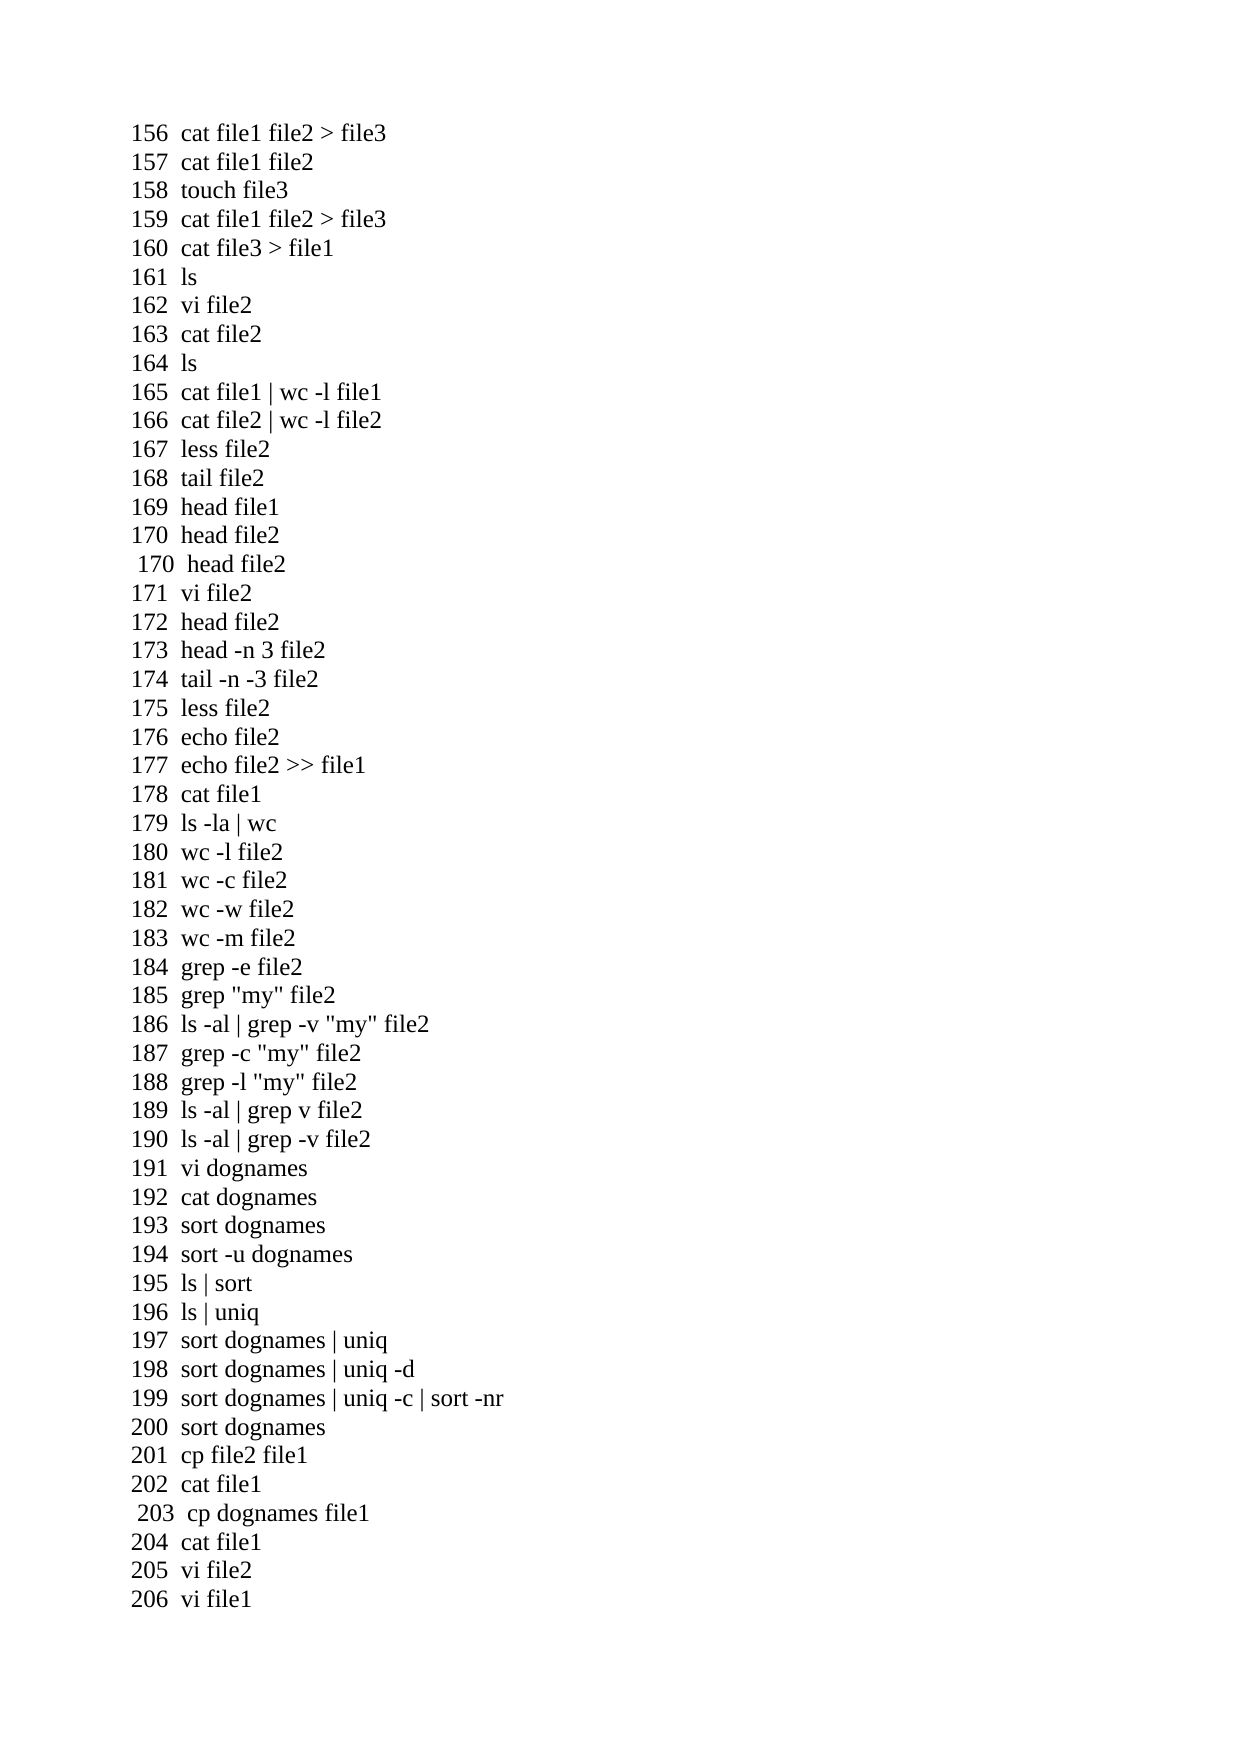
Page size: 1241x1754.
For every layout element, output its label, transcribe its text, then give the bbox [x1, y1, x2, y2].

text 200 sort dognames [118, 1412, 1122, 1441]
text 170 head file2 [118, 521, 1122, 549]
text 192 cat dognames [118, 1182, 1122, 1211]
text 169 head file1 [118, 492, 1122, 521]
text 202 cat file1 [118, 1469, 1122, 1498]
text 188 grep -l "my" file2 [118, 1067, 1122, 1096]
text 191 vi dognames [118, 1153, 1122, 1182]
text 198 sort dognames | uniq -d [118, 1354, 1122, 1383]
text 161 ls [118, 262, 1122, 291]
text 171 vi file2 [118, 578, 1122, 607]
text 178 cat file1 [118, 779, 1122, 808]
text 204 cat file1 [118, 1527, 1122, 1556]
text 162 vi file2 [118, 291, 1122, 319]
text 159 cat file1 file2 > file3 [118, 204, 1122, 233]
text 160 cat file3 > file1 [118, 233, 1122, 262]
text 173 head -n 3 file2 [118, 636, 1122, 664]
text 201 cp file2 file1 [118, 1441, 1122, 1469]
text 182 wc -w file2 [118, 894, 1122, 923]
text 156 cat file1 file2 > file3 [118, 118, 1122, 147]
text 180 wc -l file2 [118, 837, 1122, 866]
text 167 less file2 [118, 434, 1122, 463]
text 172 head file2 [118, 607, 1122, 636]
text 190 ls -al | grep -v file2 [118, 1124, 1122, 1153]
text 189 ls -al | grep v file2 [118, 1096, 1122, 1124]
text 203 cp dognames file1 [118, 1498, 1122, 1527]
text 166 cat file2 | wc -l file2 [118, 406, 1122, 434]
text 174 tail -n -3 file2 [118, 664, 1122, 693]
text 165 cat file1 | wc -l file1 [118, 377, 1122, 406]
text 194 sort -u dognames [118, 1239, 1122, 1268]
text 195 ls | sort [118, 1268, 1122, 1297]
text 163 cat file2 [118, 319, 1122, 348]
text 179 ls -la | wc [118, 808, 1122, 837]
text 183 wc -m file2 [118, 923, 1122, 952]
text 168 tail file2 [118, 463, 1122, 492]
text 181 wc -c file2 [118, 866, 1122, 894]
text 187 grep -c "my" file2 [118, 1038, 1122, 1067]
text 196 ls | uniq [118, 1297, 1122, 1326]
text 197 sort dognames | uniq [118, 1326, 1122, 1354]
text 177 echo file2 >> file1 [118, 751, 1122, 779]
text 175 less file2 [118, 693, 1122, 722]
text 193 sort dognames [118, 1211, 1122, 1239]
text 170 head file2 [118, 549, 1122, 578]
text 206 vi file1 [118, 1584, 1122, 1613]
text 158 touch file3 [118, 176, 1122, 204]
text 176 echo file2 [118, 722, 1122, 751]
text 164 ls [118, 348, 1122, 377]
text 157 cat file1 file2 [118, 147, 1122, 176]
text 186 ls -al | grep -v "my" file2 [118, 1009, 1122, 1038]
text 185 grep "my" file2 [118, 981, 1122, 1009]
text 199 sort dognames | uniq -c | sort -nr [118, 1383, 1122, 1412]
text 205 vi file2 [118, 1556, 1122, 1584]
text 184 grep -e file2 [118, 952, 1122, 981]
